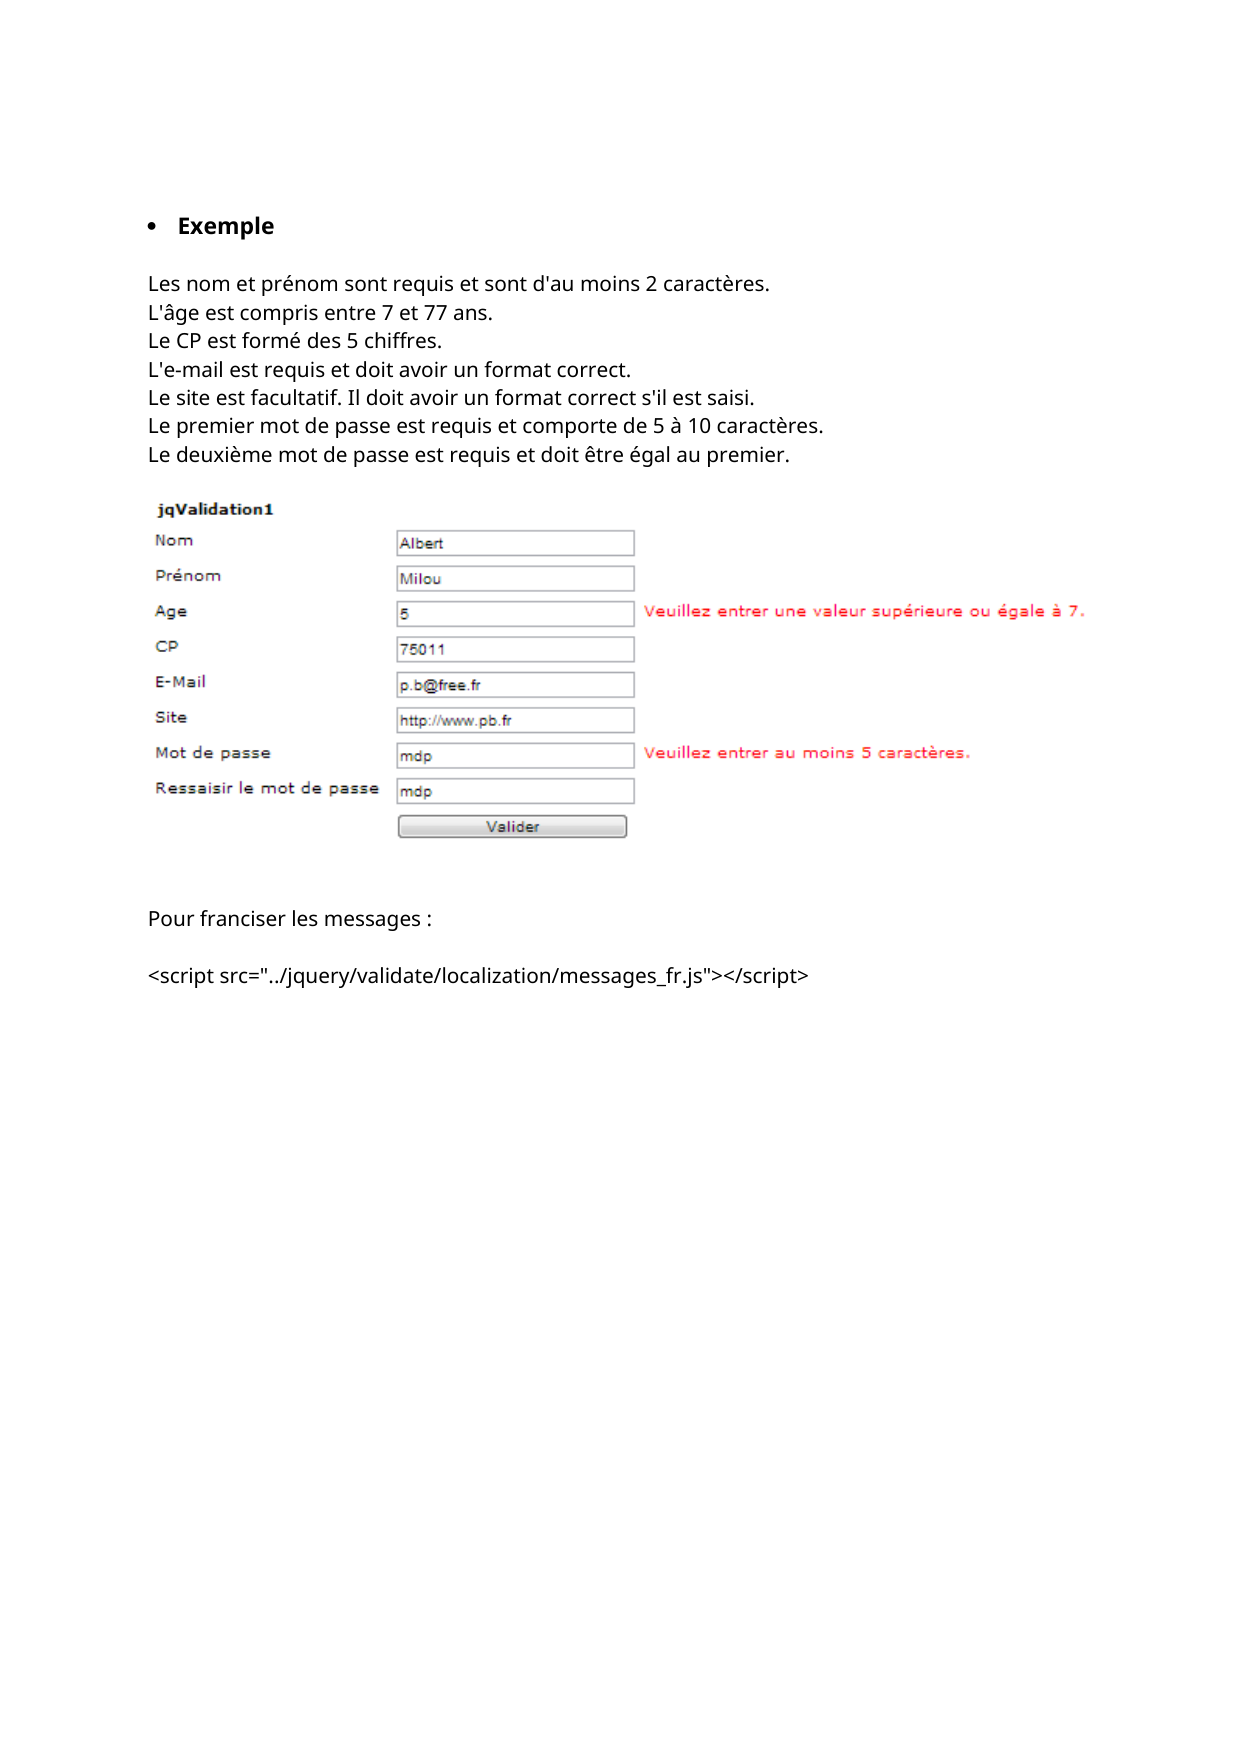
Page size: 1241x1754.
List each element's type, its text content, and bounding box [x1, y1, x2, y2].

text Pour franciser les messages : [148, 904, 1092, 933]
text Le premier mot de passe est requis et comporte de 5 à 10 caractères. [148, 412, 1092, 440]
text <script src="../jquery/validate/localization/messages_fr.js"></script> [148, 961, 1092, 990]
list Exemple [148, 210, 1092, 241]
text Le deuxième mot de passe est requis et doit être égal au premier. [148, 440, 1092, 468]
text L'e-mail est requis et doit avoir un format correct. [148, 355, 1092, 383]
text Les nom et prénom sont requis et sont d'au moins 2 caractères. [148, 269, 1092, 298]
picture [149, 498, 1092, 846]
text L'âge est compris entre 7 et 77 ans. [148, 298, 1092, 326]
text Le CP est formé des 5 chiffres. [148, 326, 1092, 355]
text Le site est facultatif. Il doit avoir un format correct s'il est saisi. [148, 383, 1092, 412]
